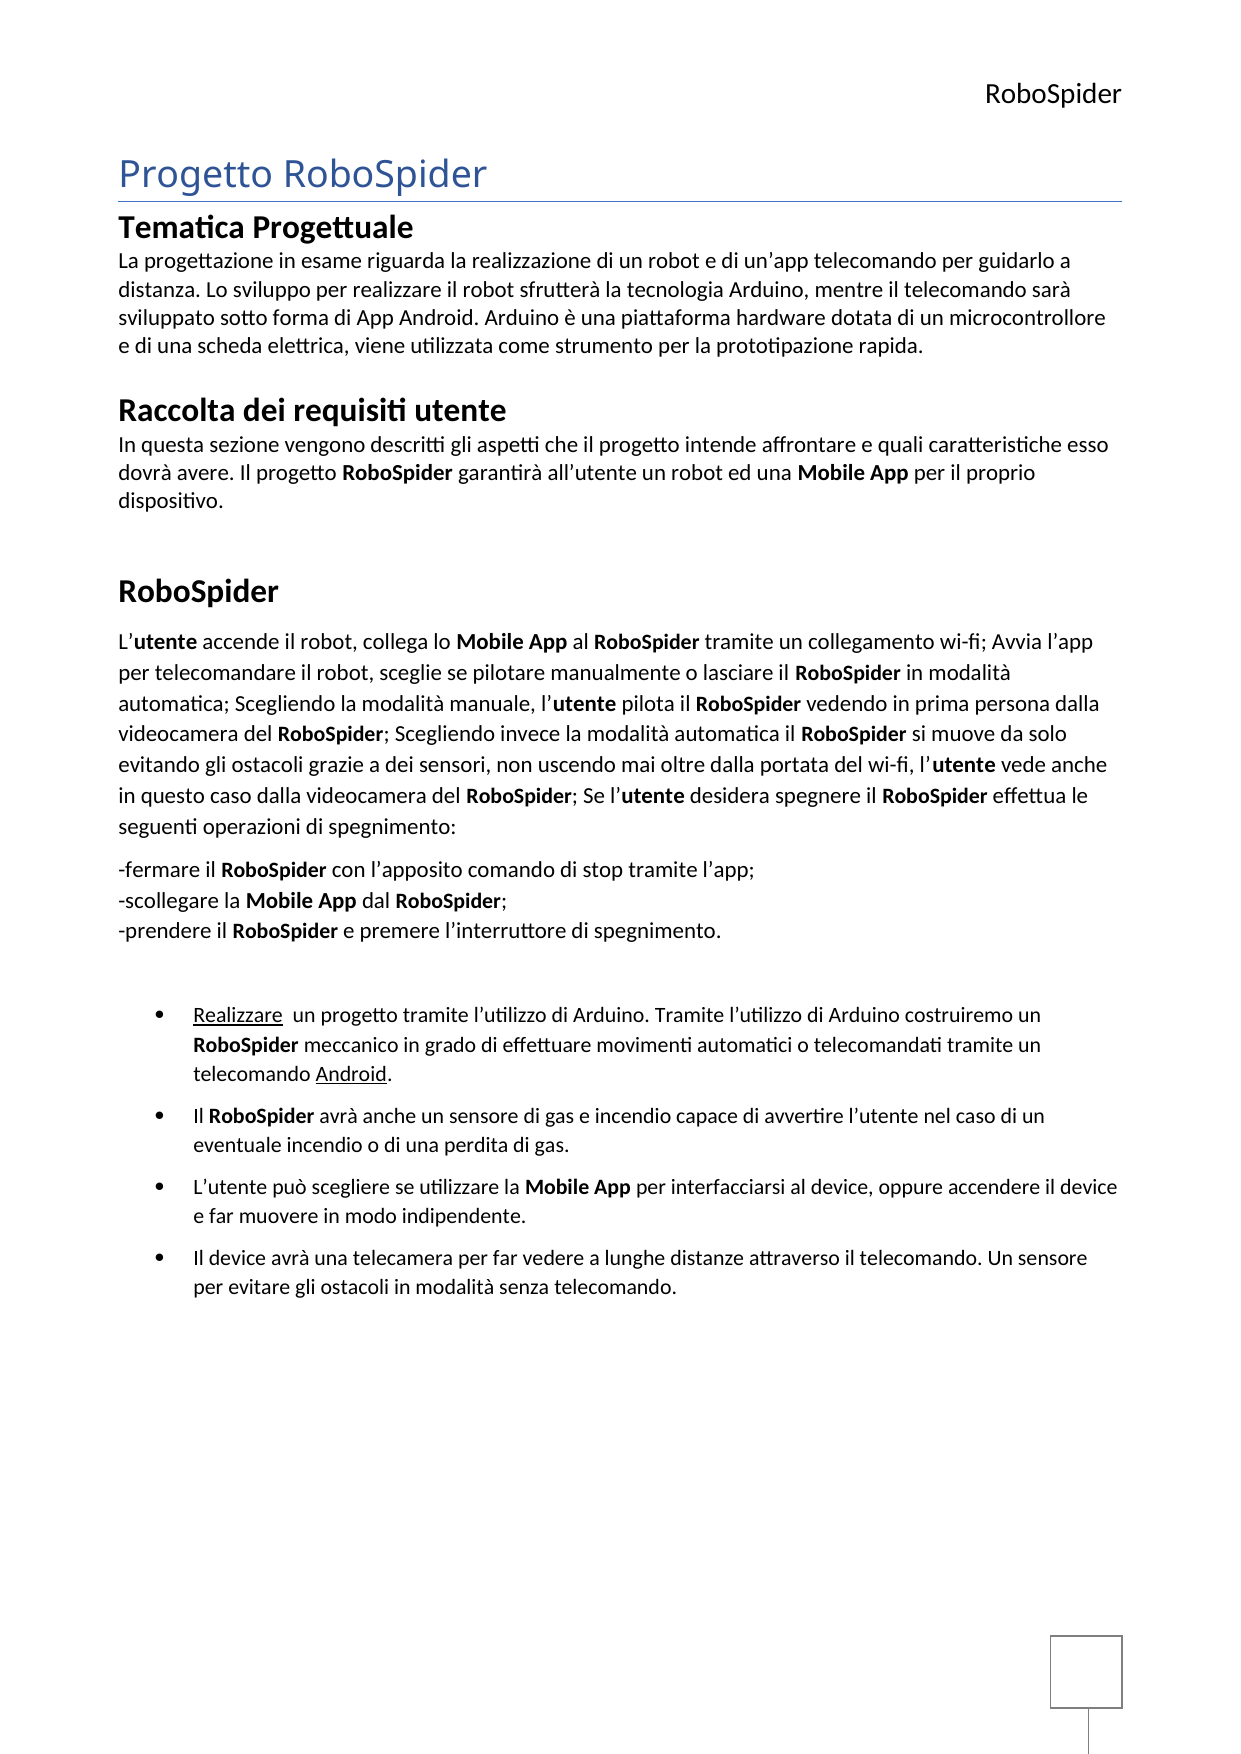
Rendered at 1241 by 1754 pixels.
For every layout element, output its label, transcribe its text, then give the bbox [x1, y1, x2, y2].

text In questa sezione vengono descritti gli aspetti che il progetto intende affrontare e quali caratteristiche esso dovrà avere. Il progetto RoboSpider garantirà all’utente un robot ed una Mobile App per il proprio dispositivo. [118, 430, 1122, 514]
list Realizzare un progetto tramite l’utilizzo di Arduino. Tramite l’utilizzo di Arduino costruiremo un RoboSpider meccanico in grado di effettuare movimenti automatici o telecomandati tramite un telecomando Android. [156, 1001, 1122, 1087]
text La progettazione in esame riguarda la realizzazione di un robot e di un’app telecomando per guidarlo a distanza. Lo sviluppo per realizzare il robot sfrutterà la tecnologia Arduino, mentre il telecomando sarà sviluppato sotto forma di App Android. Arduino è una piattaforma hardware dotata di un microcontrollore e di una scheda elettrica, viene utilizzata come strumento per la prototipazione rapida. [118, 247, 1122, 359]
list L’utente può scegliere se utilizzare la Mobile App per interfacciarsi al device, oppure accendere il device e far muovere in modo indipendente. [156, 1173, 1122, 1229]
text Raccolta dei requisiti utente [118, 389, 1122, 430]
text RoboSpider [118, 570, 1122, 611]
text Tematica Progettuale [118, 206, 1122, 247]
list Il RoboSpider avrà anche un sensore di gas e incendio capace di avvertire l’utente nel caso di un eventuale incendio o di una perdita di gas. [156, 1102, 1122, 1158]
list Il device avrà una telecamera per far vedere a lunghe distanze attraverso il telecomando. Un sensore per evitare gli ostacoli in modalità senza telecomando. [156, 1244, 1122, 1300]
text L’utente accende il robot, collega lo Mobile App al RoboSpider tramite un collegamento wi-fi; Avvia l’app per telecomandare il robot, sceglie se pilotare manualmente o lasciare il RoboSpider in modalità automatica; Scegliendo la modalità manuale, l’utente pilota il RoboSpider vedendo in prima persona dalla videocamera del RoboSpider; Scegliendo invece la modalità automatica il RoboSpider si muove da solo evitando gli ostacoli grazie a dei sensori, non uscendo mai oltre dalla portata del wi-fi, l’utente vede anche in questo caso dalla videocamera del RoboSpider; Se l’utente desidera spegnere il RoboSpider effettua le seguenti operazioni di spegnimento: [118, 627, 1122, 840]
text -fermare il RoboSpider con l’apposito comando di stop tramite l’app; -scollegare la Mobile App dal RoboSpider; -prendere il RoboSpider e premere l’interruttore di spegnimento. [118, 855, 1122, 944]
subtitle Progetto RoboSpider [118, 148, 1122, 201]
